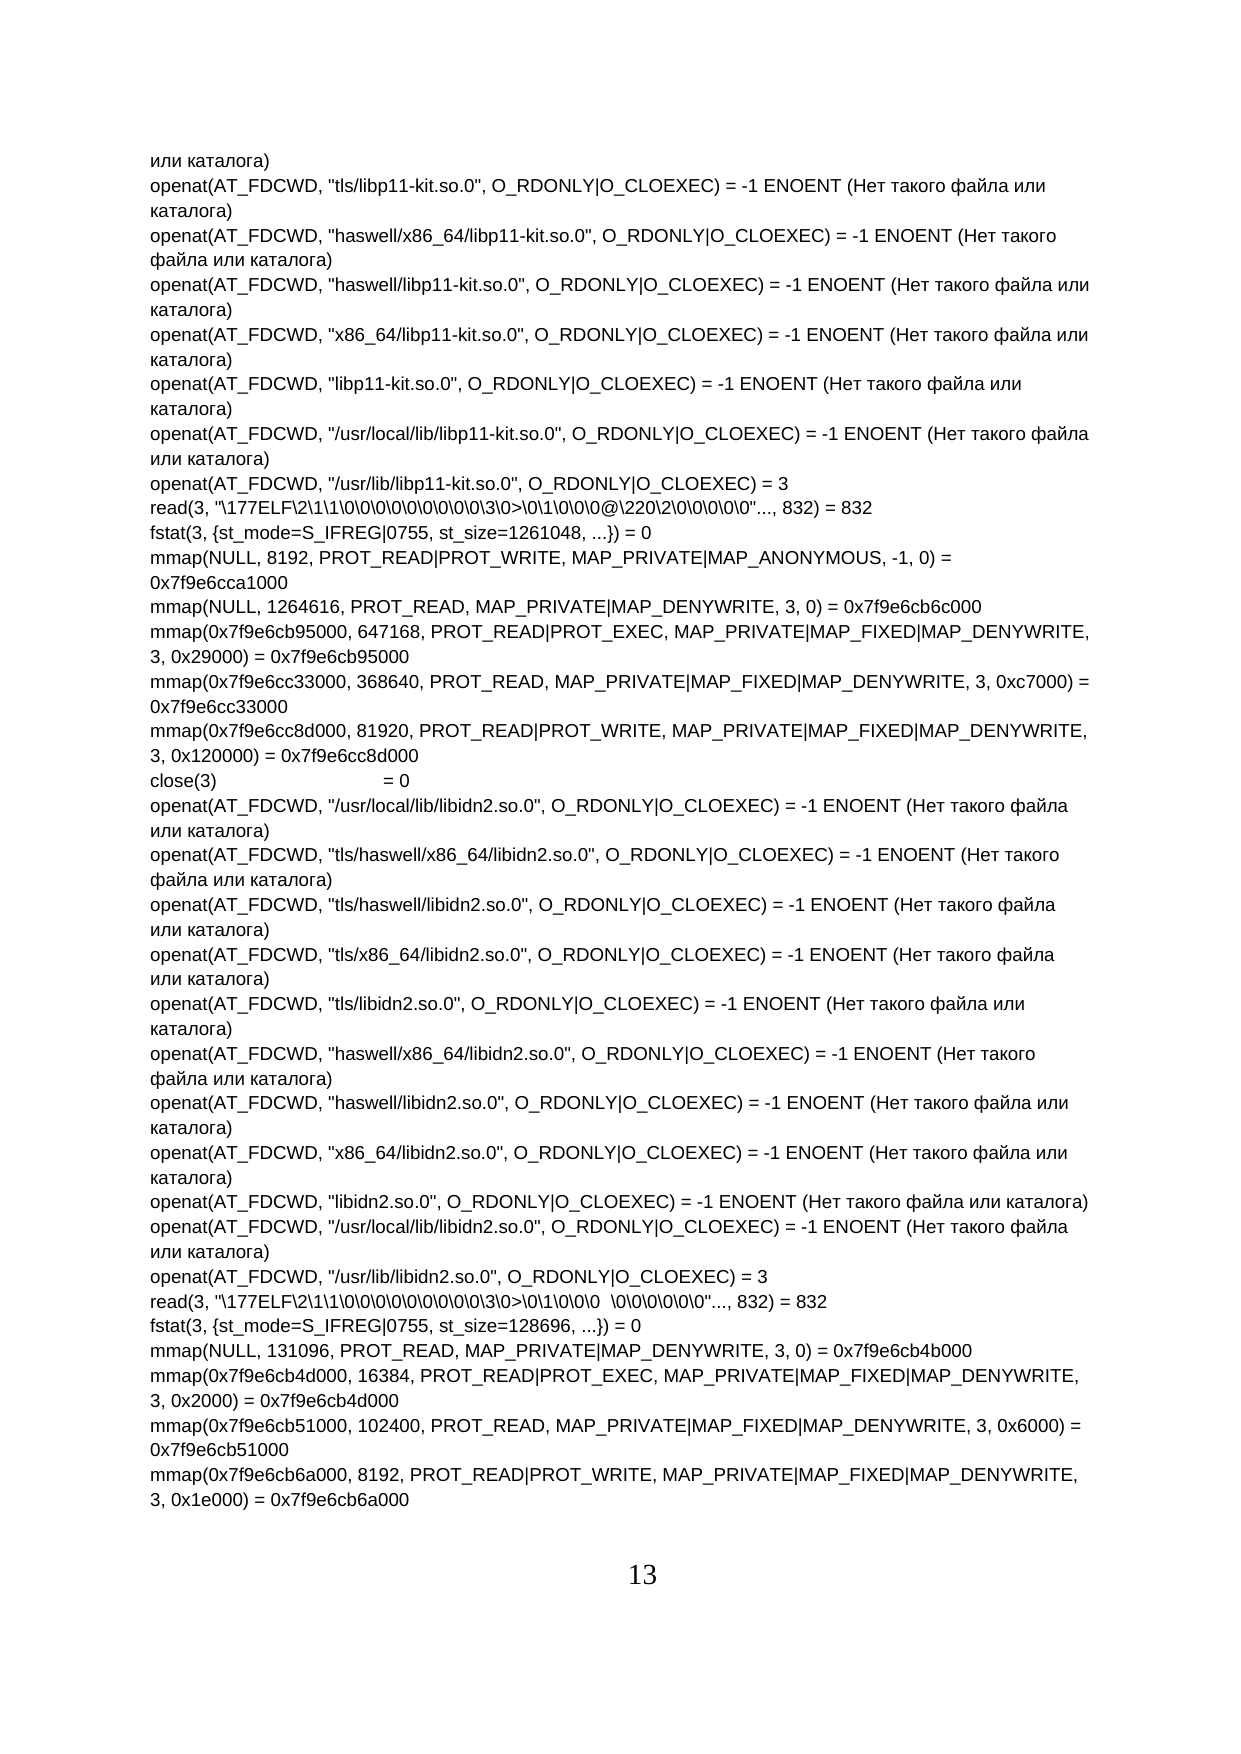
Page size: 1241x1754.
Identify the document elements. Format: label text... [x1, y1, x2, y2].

text read(3, "\177ELF\2\1\1\0\0\0\0\0\0\0\0\0\3\0>\0\1\0\0\0@\220\2\0\0\0\0\0"..., 832) = 832 [150, 497, 1091, 519]
text openat(AT_FDCWD, "libidn2.so.0", O_RDONLY|O_CLOEXEC) = -1 ENOENT (Нет такого файла или каталога) [150, 1191, 1091, 1213]
text mmap(0x7f9e6cb6a000, 8192, PROT_READ|PROT_WRITE, MAP_PRIVATE|MAP_FIXED|MAP_DENYWRITE, 3, 0x1e000) = 0x7f9e6cb6a000 [150, 1464, 1091, 1510]
text openat(AT_FDCWD, "/usr/local/lib/libp11-kit.so.0", O_RDONLY|O_CLOEXEC) = -1 ENOENT (Нет такого файла или каталога) [150, 423, 1091, 469]
text mmap(0x7f9e6cb95000, 647168, PROT_READ|PROT_EXEC, MAP_PRIVATE|MAP_FIXED|MAP_DENYWRITE, 3, 0x29000) = 0x7f9e6cb95000 [150, 621, 1091, 667]
text openat(AT_FDCWD, "/usr/local/lib/libidn2.so.0", O_RDONLY|O_CLOEXEC) = -1 ENOENT (Нет такого файла или каталога) [150, 794, 1091, 841]
text openat(AT_FDCWD, "libp11-kit.so.0", O_RDONLY|O_CLOEXEC) = -1 ENOENT (Нет такого файла или каталога) [150, 373, 1091, 419]
text fstat(3, {st_mode=S_IFREG|0755, st_size=1261048, ...}) = 0 [150, 522, 1091, 543]
text или каталога) [150, 150, 1091, 172]
text openat(AT_FDCWD, "/usr/lib/libp11-kit.so.0", O_RDONLY|O_CLOEXEC) = 3 [150, 472, 1091, 494]
text mmap(NULL, 8192, PROT_READ|PROT_WRITE, MAP_PRIVATE|MAP_ANONYMOUS, -1, 0) = 0x7f9e6cca1000 [150, 547, 1091, 593]
text openat(AT_FDCWD, "tls/haswell/x86_64/libidn2.so.0", O_RDONLY|O_CLOEXEC) = -1 ENOENT (Нет такого файла или каталога) [150, 844, 1091, 891]
text openat(AT_FDCWD, "tls/libidn2.so.0", O_RDONLY|O_CLOEXEC) = -1 ENOENT (Нет такого файла или каталога) [150, 993, 1091, 1039]
text fstat(3, {st_mode=S_IFREG|0755, st_size=128696, ...}) = 0 [150, 1315, 1091, 1337]
text openat(AT_FDCWD, "/usr/lib/libidn2.so.0", O_RDONLY|O_CLOEXEC) = 3 [150, 1266, 1091, 1287]
text mmap(0x7f9e6cb51000, 102400, PROT_READ, MAP_PRIVATE|MAP_FIXED|MAP_DENYWRITE, 3, 0x6000) = 0x7f9e6cb51000 [150, 1414, 1091, 1461]
text openat(AT_FDCWD, "x86_64/libp11-kit.so.0", O_RDONLY|O_CLOEXEC) = -1 ENOENT (Нет такого файла или каталога) [150, 323, 1091, 370]
text openat(AT_FDCWD, "haswell/libidn2.so.0", O_RDONLY|O_CLOEXEC) = -1 ENOENT (Нет такого файла или каталога) [150, 1092, 1091, 1138]
text openat(AT_FDCWD, "x86_64/libidn2.so.0", O_RDONLY|O_CLOEXEC) = -1 ENOENT (Нет такого файла или каталога) [150, 1142, 1091, 1188]
text read(3, "\177ELF\2\1\1\0\0\0\0\0\0\0\0\0\3\0>\0\1\0\0\0 \0\0\0\0\0\0"..., 832) = 832 [150, 1290, 1091, 1312]
text openat(AT_FDCWD, "/usr/local/lib/libidn2.so.0", O_RDONLY|O_CLOEXEC) = -1 ENOENT (Нет такого файла или каталога) [150, 1216, 1091, 1262]
text openat(AT_FDCWD, "haswell/libp11-kit.so.0", O_RDONLY|O_CLOEXEC) = -1 ENOENT (Нет такого файла или каталога) [150, 274, 1091, 320]
text mmap(NULL, 131096, PROT_READ, MAP_PRIVATE|MAP_DENYWRITE, 3, 0) = 0x7f9e6cb4b000 [150, 1340, 1091, 1362]
text openat(AT_FDCWD, "tls/x86_64/libidn2.so.0", O_RDONLY|O_CLOEXEC) = -1 ENOENT (Нет такого файла или каталога) [150, 943, 1091, 990]
text mmap(0x7f9e6cc33000, 368640, PROT_READ, MAP_PRIVATE|MAP_FIXED|MAP_DENYWRITE, 3, 0xc7000) = 0x7f9e6cc33000 [150, 671, 1091, 717]
text mmap(0x7f9e6cc8d000, 81920, PROT_READ|PROT_WRITE, MAP_PRIVATE|MAP_FIXED|MAP_DENYWRITE, 3, 0x120000) = 0x7f9e6cc8d000 [150, 720, 1091, 767]
text mmap(0x7f9e6cb4d000, 16384, PROT_READ|PROT_EXEC, MAP_PRIVATE|MAP_FIXED|MAP_DENYWRITE, 3, 0x2000) = 0x7f9e6cb4d000 [150, 1365, 1091, 1411]
text openat(AT_FDCWD, "haswell/x86_64/libidn2.so.0", O_RDONLY|O_CLOEXEC) = -1 ENOENT (Нет такого файла или каталога) [150, 1042, 1091, 1089]
text openat(AT_FDCWD, "haswell/x86_64/libp11-kit.so.0", O_RDONLY|O_CLOEXEC) = -1 ENOENT (Нет такого файла или каталога) [150, 224, 1091, 271]
text mmap(NULL, 1264616, PROT_READ, MAP_PRIVATE|MAP_DENYWRITE, 3, 0) = 0x7f9e6cb6c000 [150, 596, 1091, 618]
text openat(AT_FDCWD, "tls/haswell/libidn2.so.0", O_RDONLY|O_CLOEXEC) = -1 ENOENT (Нет такого файла или каталога) [150, 894, 1091, 940]
text close(3) = 0 [150, 770, 1091, 791]
text openat(AT_FDCWD, "tls/libp11-kit.so.0", O_RDONLY|O_CLOEXEC) = -1 ENOENT (Нет такого файла или каталога) [150, 175, 1091, 221]
